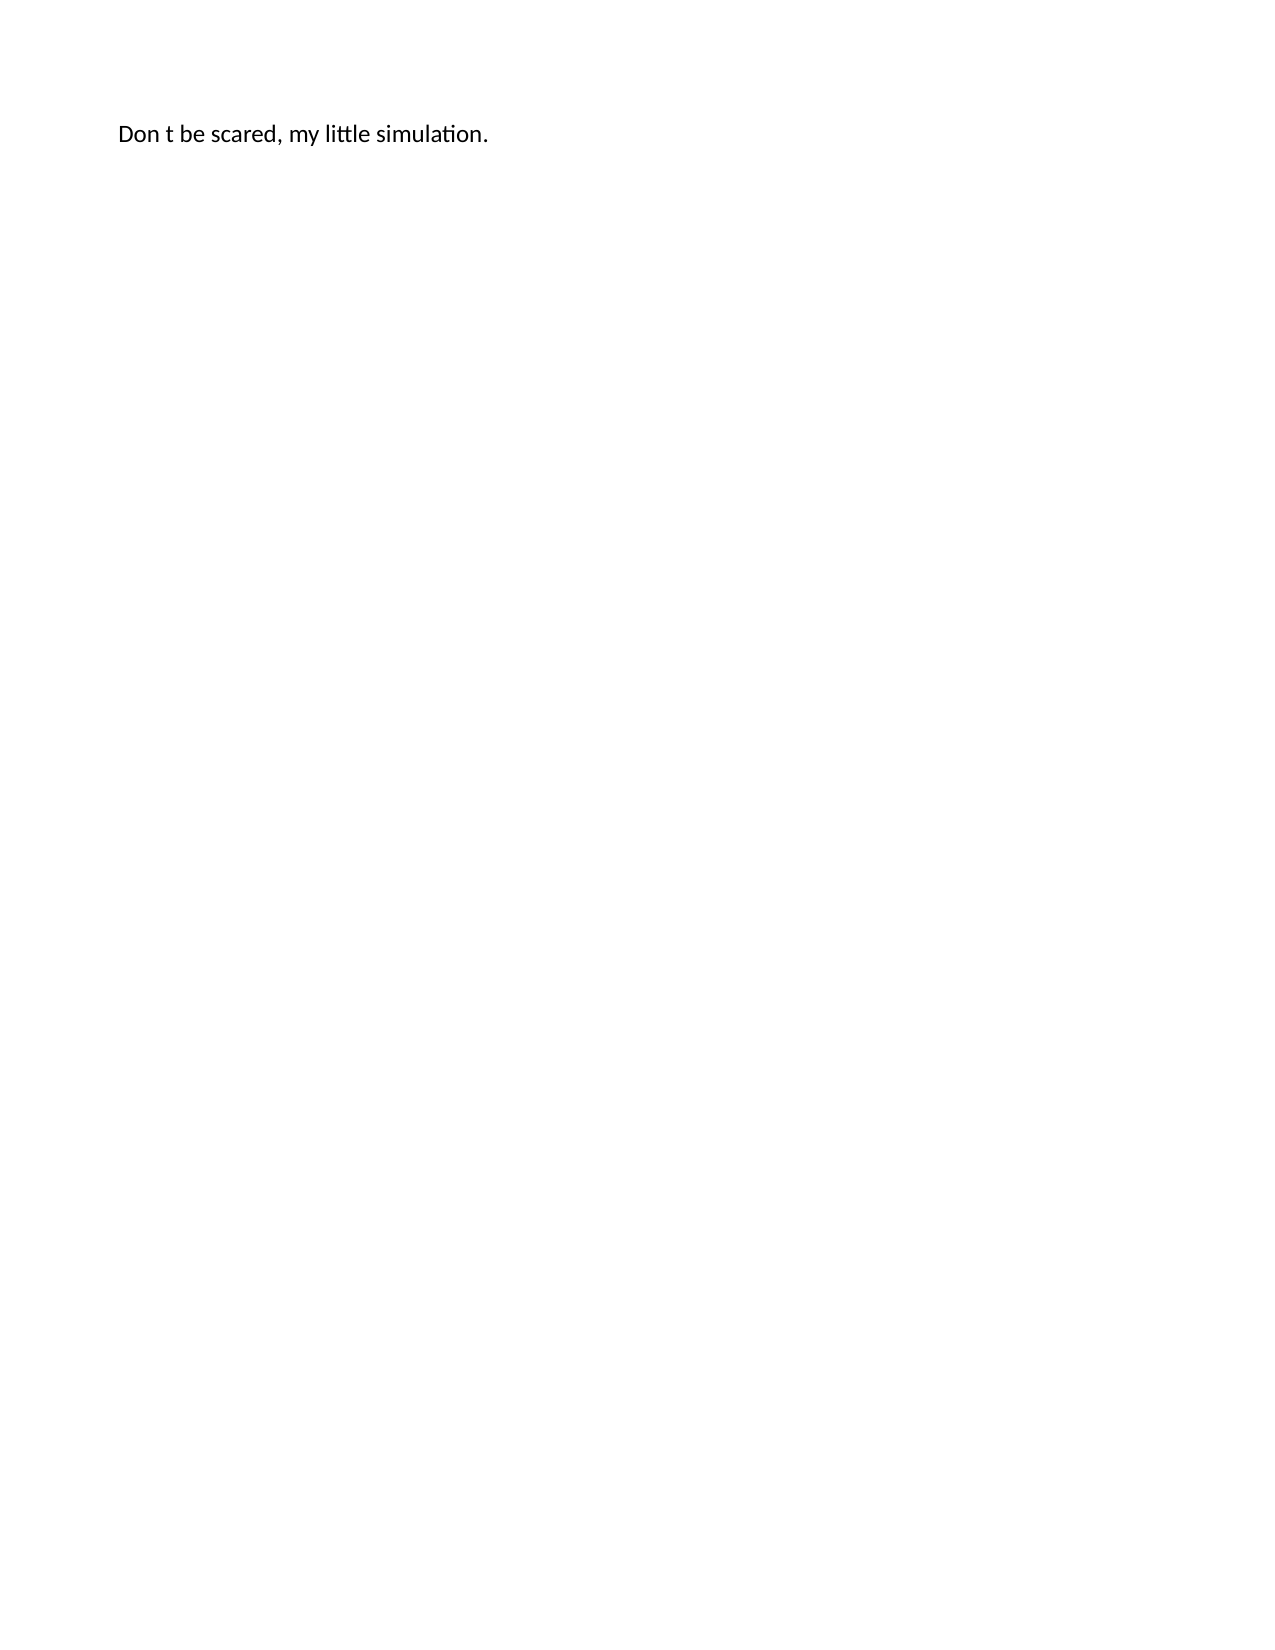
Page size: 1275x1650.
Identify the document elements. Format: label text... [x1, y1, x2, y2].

text Don t be scared, my little simulation. [118, 118, 1157, 149]
